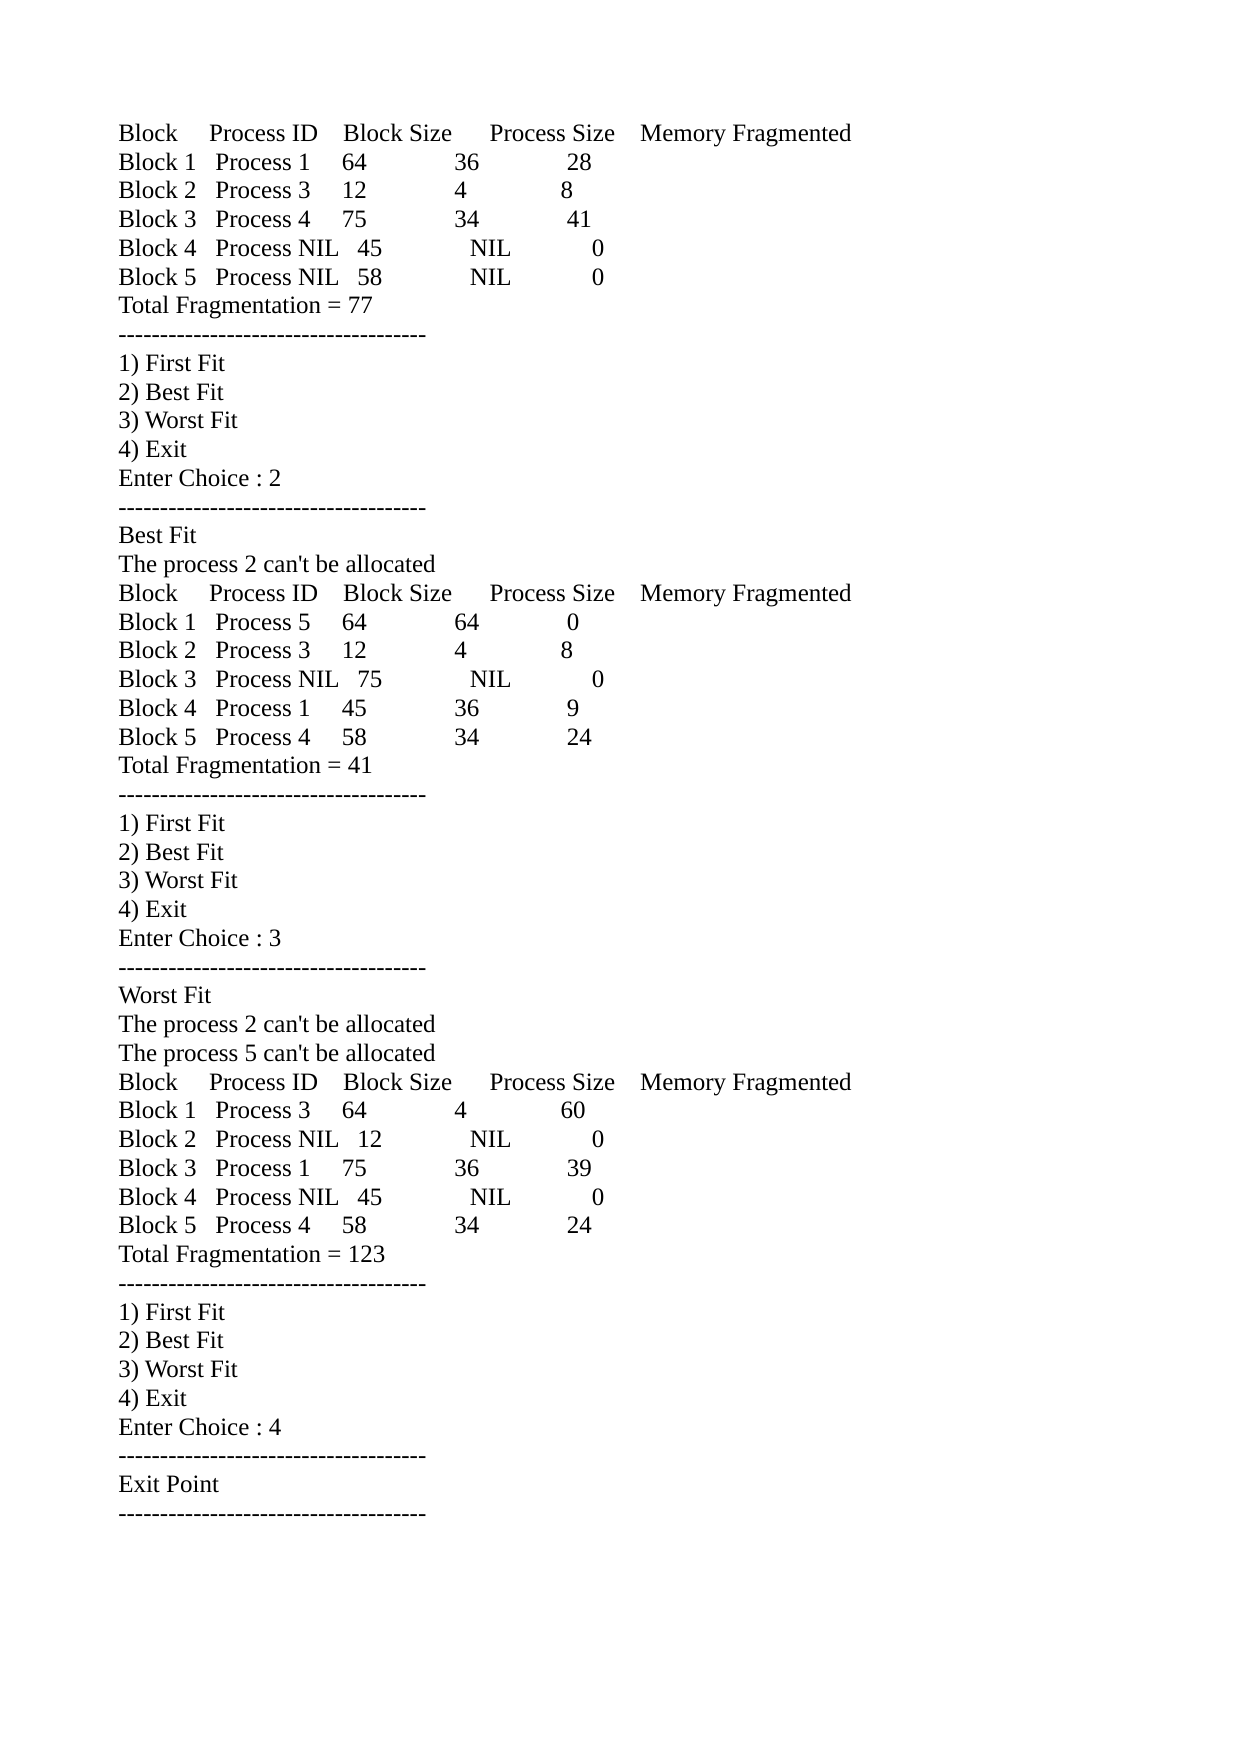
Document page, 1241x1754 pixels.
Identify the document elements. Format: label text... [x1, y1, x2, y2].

text 2) Best Fit [118, 377, 1122, 406]
text Block 3 Process 1 75 36 39 [118, 1153, 1122, 1182]
text 1) First Fit [118, 1297, 1122, 1326]
text The process 2 can't be allocated [118, 549, 1122, 578]
text ------------------------------------- [118, 492, 1122, 521]
text ------------------------------------- [118, 1268, 1122, 1297]
text Block Process ID Block Size Process Size Memory Fragmented [118, 1067, 1122, 1096]
text Total Fragmentation = 77 [118, 291, 1122, 319]
text Block 5 Process 4 58 34 24 [118, 1211, 1122, 1239]
text 1) First Fit [118, 808, 1122, 837]
text The process 5 can't be allocated [118, 1038, 1122, 1067]
text Block 4 Process NIL 45 NIL 0 [118, 233, 1122, 262]
text Block 1 Process 5 64 64 0 [118, 607, 1122, 636]
text Block 2 Process 3 12 4 8 [118, 176, 1122, 204]
text Block 4 Process 1 45 36 9 [118, 693, 1122, 722]
text Block 1 Process 1 64 36 28 [118, 147, 1122, 176]
text Worst Fit [118, 981, 1122, 1009]
text Block 5 Process 4 58 34 24 [118, 722, 1122, 751]
text 4) Exit [118, 1383, 1122, 1412]
text Enter Choice : 4 [118, 1412, 1122, 1441]
text Total Fragmentation = 123 [118, 1239, 1122, 1268]
text 3) Worst Fit [118, 1354, 1122, 1383]
text The process 2 can't be allocated [118, 1009, 1122, 1038]
text Block 4 Process NIL 45 NIL 0 [118, 1182, 1122, 1211]
text Block 2 Process NIL 12 NIL 0 [118, 1124, 1122, 1153]
text ------------------------------------- [118, 779, 1122, 808]
text 2) Best Fit [118, 837, 1122, 866]
text ------------------------------------- [118, 319, 1122, 348]
text Block Process ID Block Size Process Size Memory Fragmented [118, 118, 1122, 147]
text Exit Point [118, 1469, 1122, 1498]
text ------------------------------------- [118, 1441, 1122, 1469]
text Block 2 Process 3 12 4 8 [118, 636, 1122, 664]
text Block 1 Process 3 64 4 60 [118, 1096, 1122, 1124]
text 4) Exit [118, 894, 1122, 923]
text Block 3 Process 4 75 34 41 [118, 204, 1122, 233]
text 1) First Fit [118, 348, 1122, 377]
text Block 5 Process NIL 58 NIL 0 [118, 262, 1122, 291]
text ------------------------------------- [118, 1498, 1122, 1527]
text 2) Best Fit [118, 1326, 1122, 1354]
text 4) Exit [118, 434, 1122, 463]
text Best Fit [118, 521, 1122, 549]
text Total Fragmentation = 41 [118, 751, 1122, 779]
text Block Process ID Block Size Process Size Memory Fragmented [118, 578, 1122, 607]
text 3) Worst Fit [118, 406, 1122, 434]
text Block 3 Process NIL 75 NIL 0 [118, 664, 1122, 693]
text ------------------------------------- [118, 952, 1122, 981]
text Enter Choice : 2 [118, 463, 1122, 492]
text Enter Choice : 3 [118, 923, 1122, 952]
text 3) Worst Fit [118, 866, 1122, 894]
